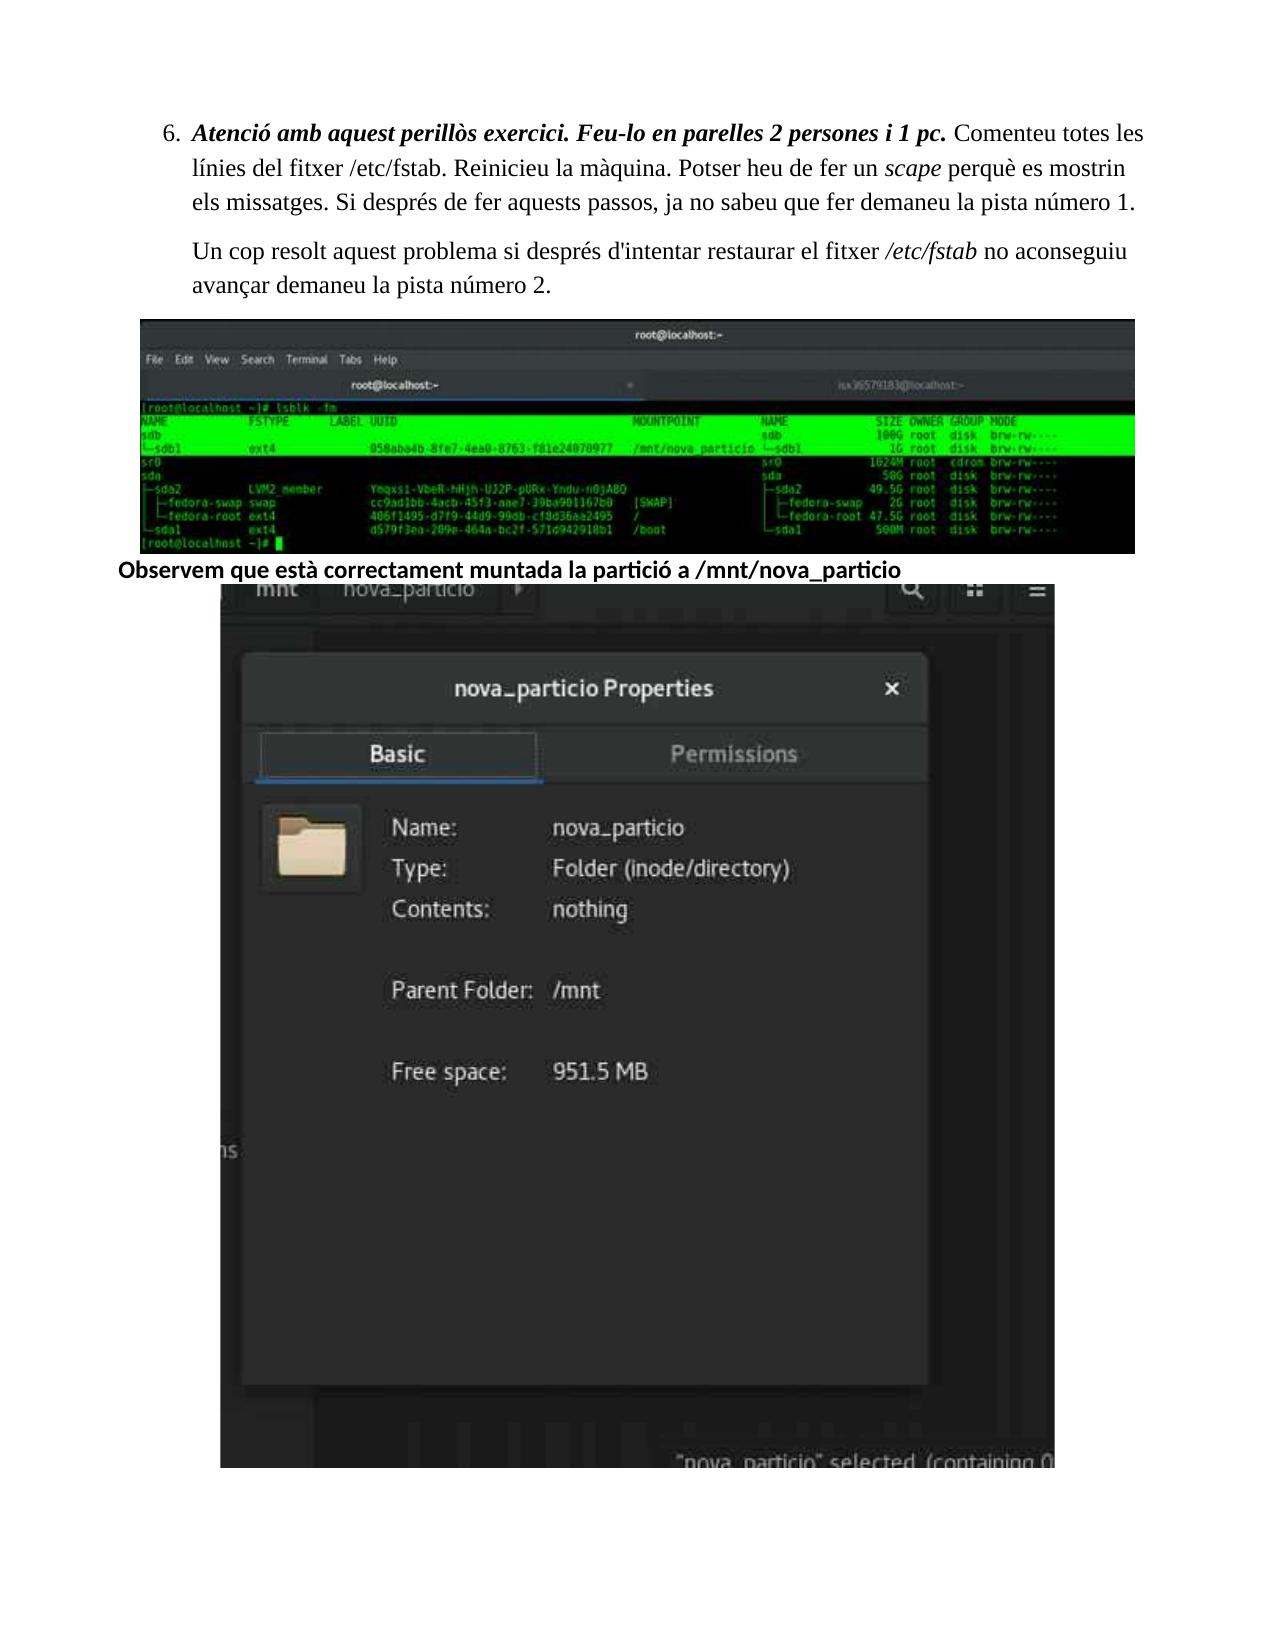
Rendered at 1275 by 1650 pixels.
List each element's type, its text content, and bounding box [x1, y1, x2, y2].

picture [220, 584, 1055, 1468]
text Observem que està correctament muntada la partició a /mnt/nova_particio [118, 320, 1157, 584]
list Un cop resolt aquest problema si després d'intentar restaurar el fitxer /etc/fstab no aconseguiu avançar demaneu la pista número 2. [162, 236, 1157, 299]
list Atenció amb aquest perillòs exercici. Feu-lo en parelles 2 persones i 1 pc. Comenteu totes les línies del fitxer /etc/fstab. Reinicieu la màquina. Potser heu de fer un scape perquè es mostrin els missatges. Si després de fer aquests passos, ja no sabeu que fer demaneu la pista número 1. [162, 118, 1157, 216]
picture [140, 319, 1135, 554]
